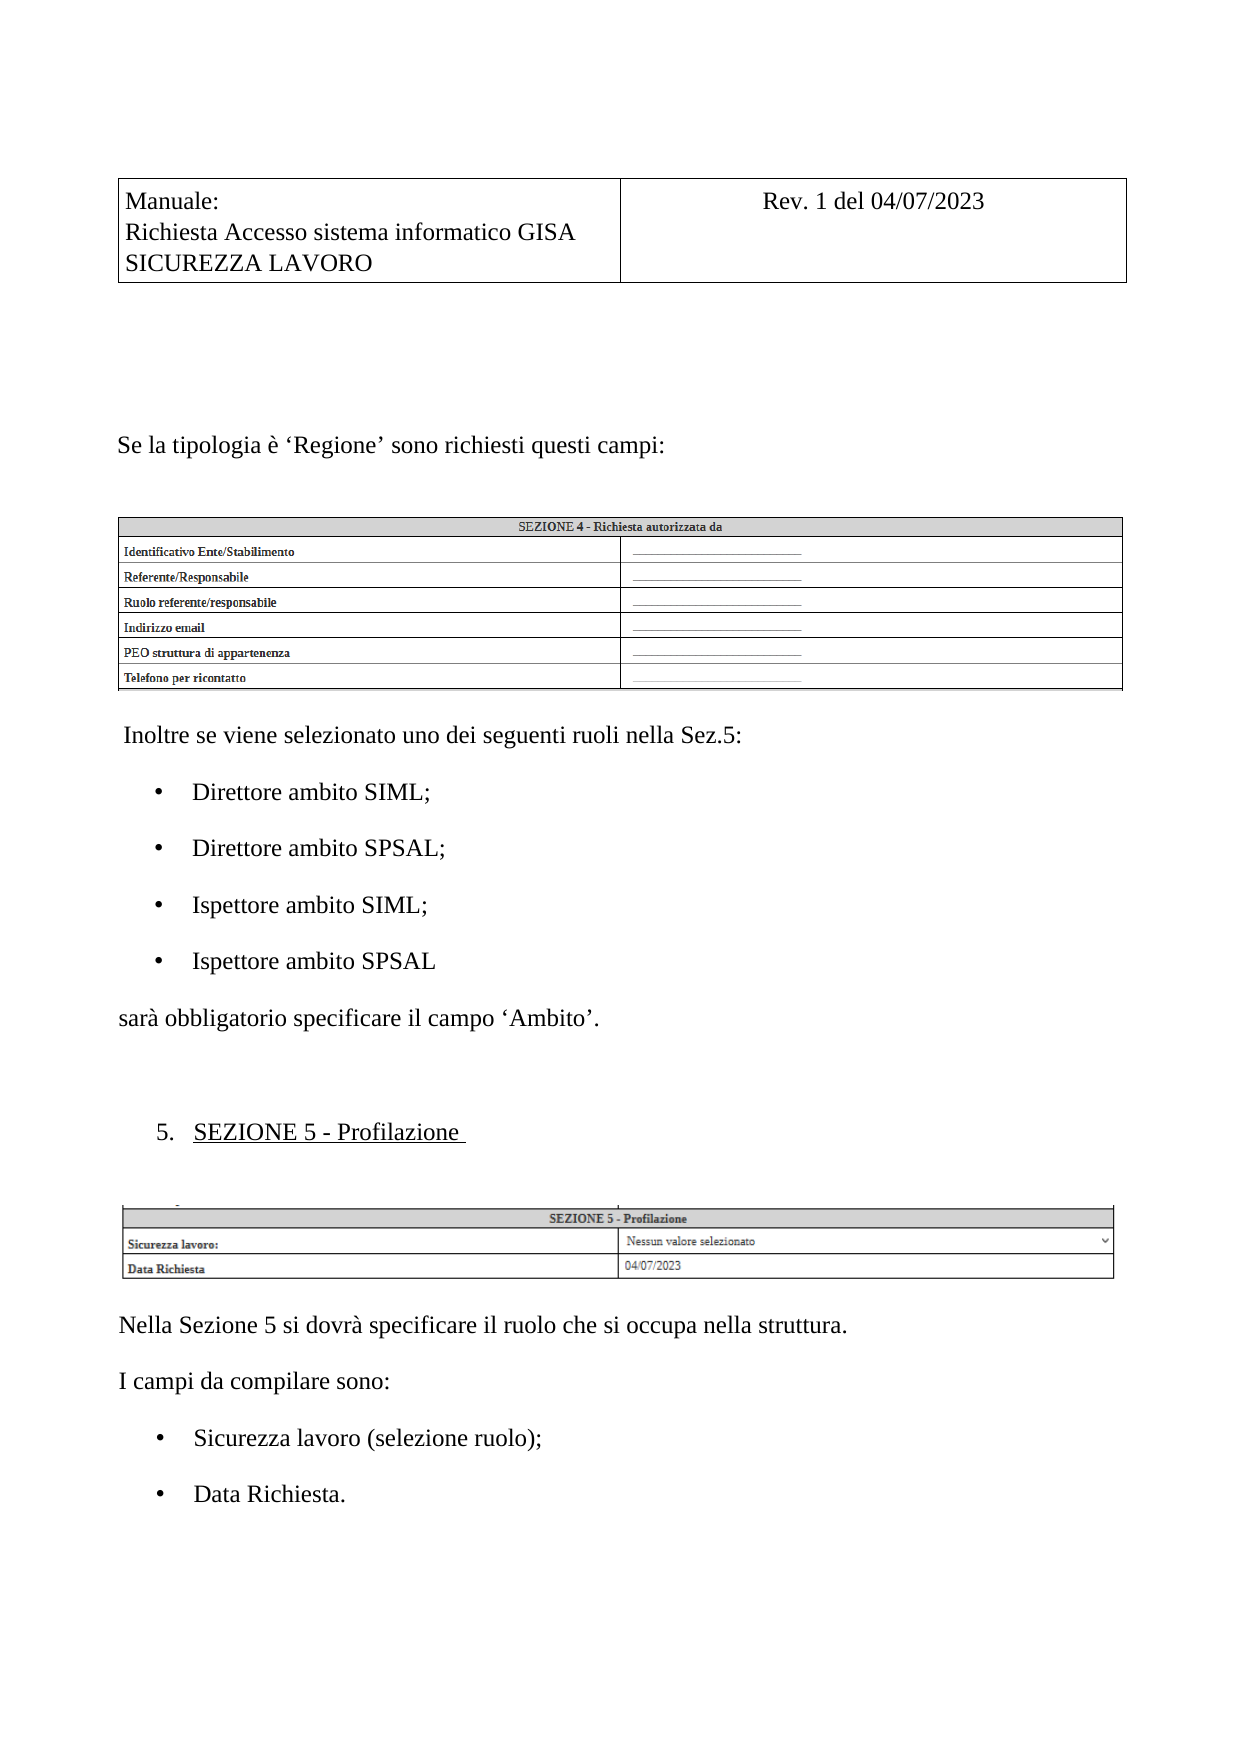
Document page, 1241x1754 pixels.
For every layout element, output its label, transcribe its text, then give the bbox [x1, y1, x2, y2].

list Direttore ambito SIML; [154, 777, 1122, 806]
text Se la tipologia è ‘Regione’ sono richiesti questi campi: [117, 430, 1122, 459]
list sarà obbligatorio specificare il campo ‘Ambito’. [118, 1003, 1122, 1032]
list Ispettore ambito SPSAL [154, 946, 1122, 975]
list Sicurezza lavoro (selezione ruolo); [156, 1423, 1122, 1451]
text I campi da compilare sono: [118, 1366, 1122, 1395]
list Direttore ambito SPSAL; [154, 833, 1122, 862]
subtitle SEZIONE 5 - Profilazione [156, 1117, 1122, 1146]
text Inoltre se viene selezionato uno dei seguenti ruoli nella Sez.5: [117, 721, 1122, 749]
picture [117, 517, 1124, 691]
list Data Richiesta. [156, 1479, 1122, 1508]
list Ispettore ambito SIML; [154, 890, 1122, 919]
picture [118, 1205, 1123, 1280]
text Nella Sezione 5 si dovrà specificare il ruolo che si occupa nella struttura. [118, 1280, 1122, 1338]
